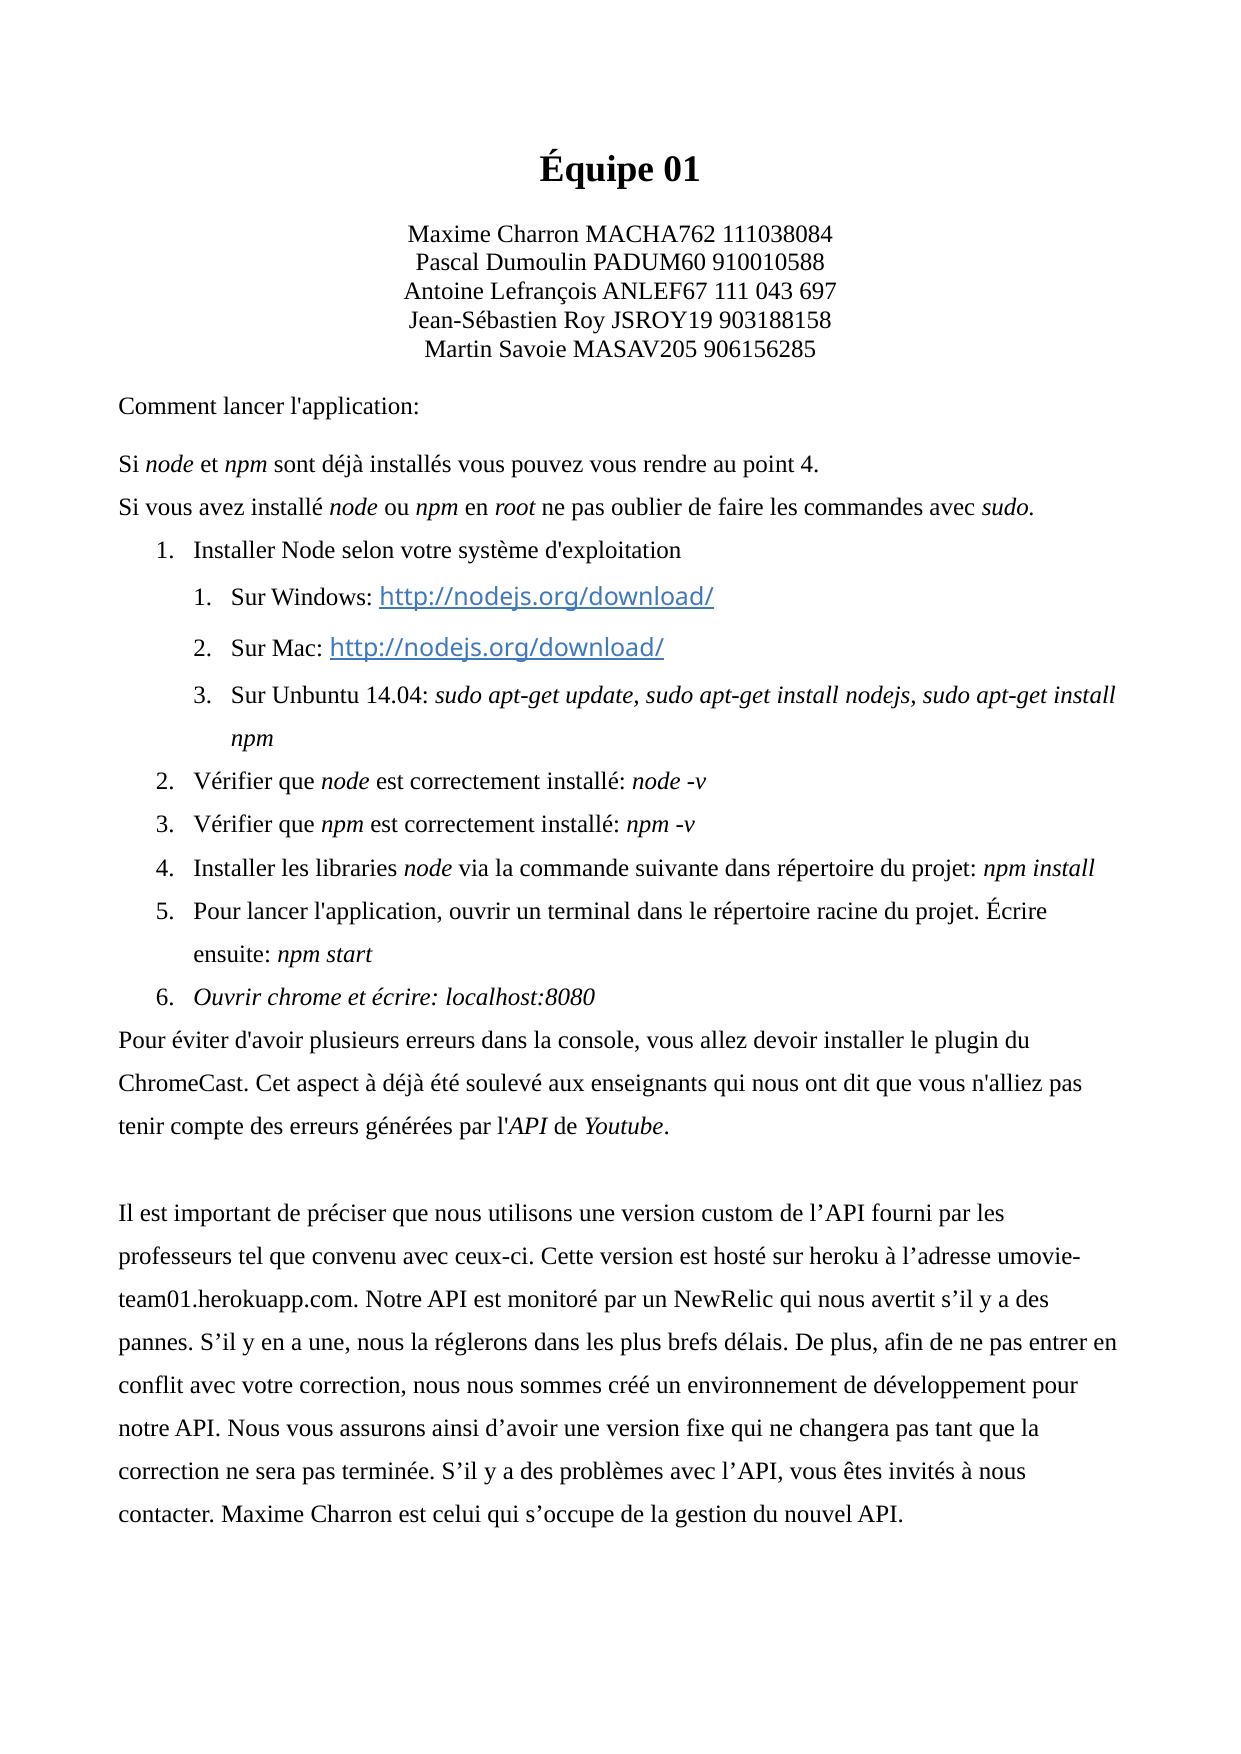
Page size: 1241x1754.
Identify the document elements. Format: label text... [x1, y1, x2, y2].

list Sur Unbuntu 14.04: sudo apt-get update, sudo apt-get install nodejs, sudo apt-get install npm [193, 680, 1122, 752]
text Pour éviter d'avoir plusieurs erreurs dans la console, vous allez devoir installer le plugin du ChromeCast. Cet aspect à déjà été soulevé aux enseignants qui nous ont dit que vous n'alliez pas tenir compte des erreurs générées par l'API de Youtube. [118, 1025, 1122, 1140]
text Jean-Sébastien Roy JSROY19 903188158 [118, 305, 1122, 334]
text Équipe 01 [118, 147, 1122, 190]
list Pour lancer l'application, ouvrir un terminal dans le répertoire racine du projet. Écrire ensuite: npm start [156, 896, 1122, 968]
text Si node et npm sont déjà installés vous pouvez vous rendre au point 4. [118, 449, 1122, 477]
text Antoine Lefrançois ANLEF67 111 043 697 [118, 276, 1122, 305]
list Sur Windows: http://nodejs.org/download/ [193, 578, 1122, 612]
text Si vous avez installé node ou npm en root ne pas oublier de faire les commandes avec sudo. [118, 492, 1122, 521]
list Sur Mac: http://nodejs.org/download/ [193, 629, 1122, 663]
text Maxime Charron MACHA762 111038084 [118, 219, 1122, 247]
list Installer Node selon votre système d'exploitation [156, 535, 1122, 564]
text Il est important de préciser que nous utilisons une version custom de l’API fourni par les professeurs tel que convenu avec ceux-ci. Cette version est hosté sur heroku à l’adresse umovie-team01.herokuapp.com. Notre API est monitoré par un NewRelic qui nous avertit s’il y a des pannes. S’il y en a une, nous la réglerons dans les plus brefs délais. De plus, afin de ne pas entrer en conflit avec votre correction, nous nous sommes créé un environnement de développement pour notre API. Nous vous assurons ainsi d’avoir une version fixe qui ne changera pas tant que la correction ne sera pas terminée. S’il y a des problèmes avec l’API, vous êtes invités à nous contacter. Maxime Charron est celui qui s’occupe de la gestion du nouvel API. [118, 1198, 1122, 1528]
list Installer les libraries node via la commande suivante dans répertoire du projet: npm install [156, 853, 1122, 881]
text Pascal Dumoulin PADUM60 910010588 [118, 247, 1122, 276]
list Vérifier que npm est correctement installé: npm -v [156, 809, 1122, 838]
text Comment lancer l'application: [118, 391, 1122, 420]
list Ouvrir chrome et écrire: localhost:8080 [156, 982, 1122, 1011]
text Martin Savoie MASAV205 906156285 [118, 334, 1122, 362]
list Vérifier que node est correctement installé: node -v [156, 766, 1122, 795]
